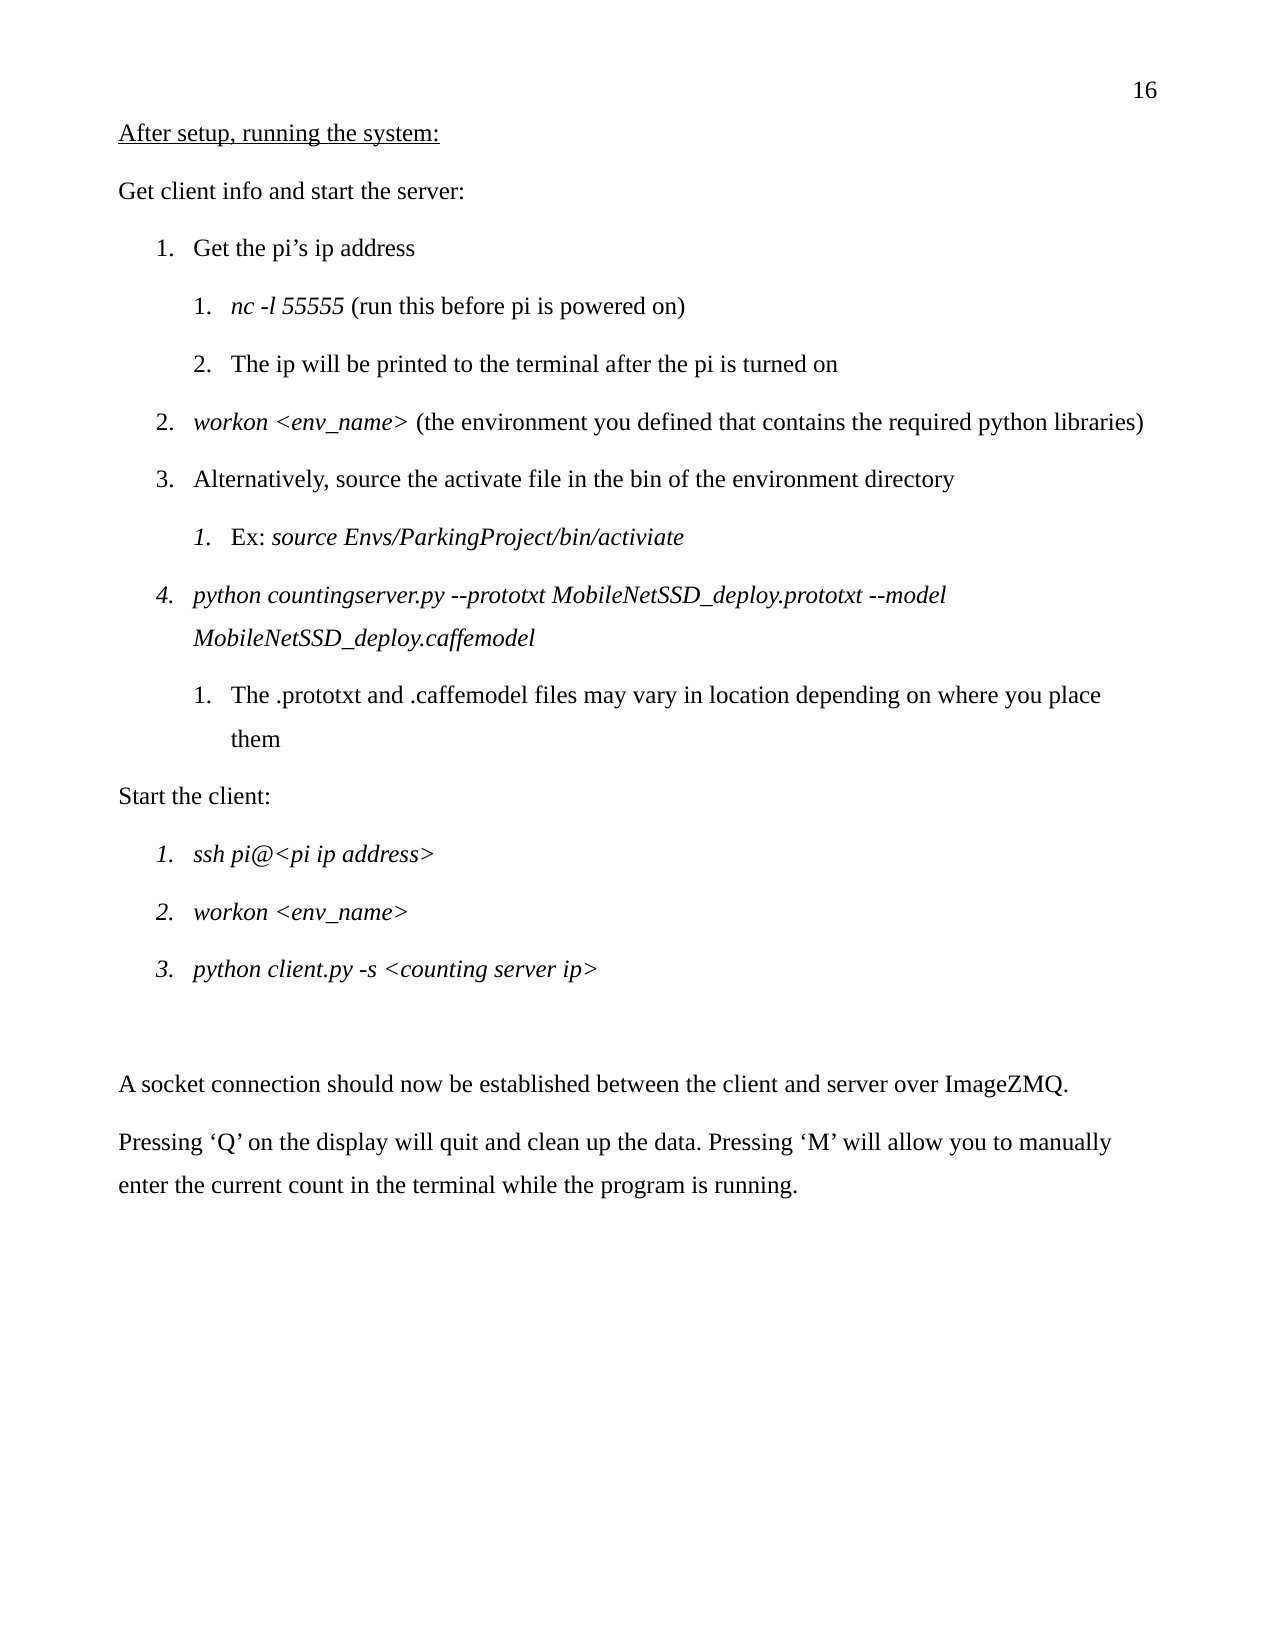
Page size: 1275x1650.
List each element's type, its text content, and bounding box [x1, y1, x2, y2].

list python client.py -s <counting server ip> [156, 954, 1157, 983]
list The ip will be printed to the terminal after the pi is turned on [193, 349, 1157, 378]
list workon <env_name> (the environment you defined that contains the required python libraries) [156, 407, 1157, 435]
text After setup, running the system: [118, 118, 1157, 147]
text A socket connection should now be established between the client and server over ImageZMQ. [118, 1069, 1157, 1098]
text Pressing ‘Q’ on the display will quit and clean up the data. Pressing ‘M’ will allow you to manually enter the current count in the terminal while the program is running. [118, 1127, 1157, 1199]
list Alternatively, source the activate file in the bin of the environment directory [156, 464, 1157, 493]
text Get client info and start the server: [118, 176, 1157, 204]
list Ex: source Envs/ParkingProject/bin/activiate [193, 522, 1157, 551]
list The .prototxt and .caffemodel files may vary in location depending on where you place them [193, 681, 1157, 752]
list Get the pi’s ip address [156, 233, 1157, 262]
list workon <env_name> [156, 897, 1157, 926]
list ssh pi@<pi ip address> [156, 839, 1157, 868]
list python countingserver.py --prototxt MobileNetSSD_deploy.prototxt --model MobileNetSSD_deploy.caffemodel [156, 580, 1157, 652]
list nc -l 55555 (run this before pi is powered on) [193, 291, 1157, 320]
text Start the client: [118, 781, 1157, 810]
